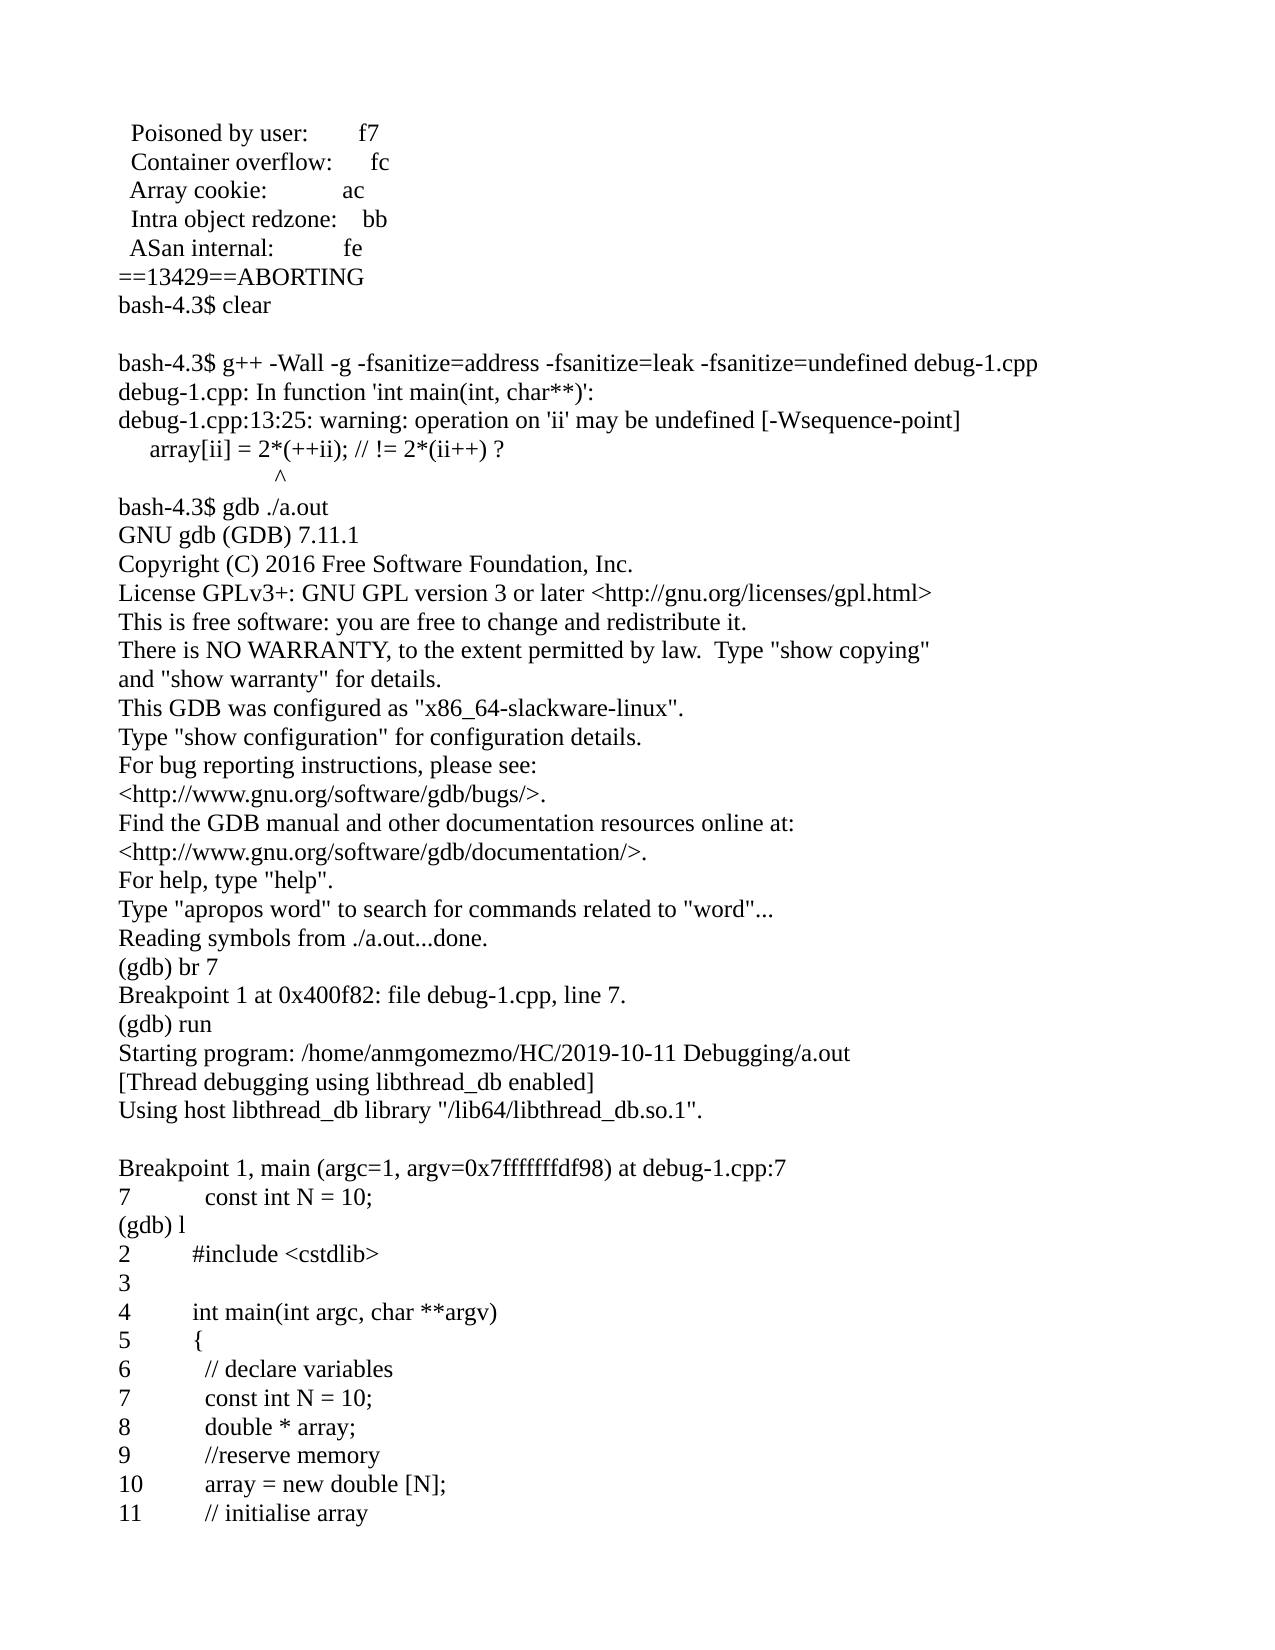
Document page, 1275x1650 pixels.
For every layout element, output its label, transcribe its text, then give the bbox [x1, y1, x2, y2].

text Array cookie: ac [118, 176, 1157, 204]
text (gdb) br 7 [118, 952, 1157, 981]
text 6 // declare variables [118, 1354, 1157, 1383]
text Starting program: /home/anmgomezmo/HC/2019-10-11 Debugging/a.out [118, 1038, 1157, 1067]
text Using host libthread_db library "/lib64/libthread_db.so.1". [118, 1096, 1157, 1124]
text Intra object redzone: bb [118, 204, 1157, 233]
text Poisoned by user: f7 [118, 118, 1157, 147]
text GNU gdb (GDB) 7.11.1 [118, 521, 1157, 549]
text bash-4.3$ clear [118, 291, 1157, 319]
text ==13429==ABORTING [118, 262, 1157, 291]
text There is NO WARRANTY, to the extent permitted by law. Type "show copying" [118, 636, 1157, 664]
text 5 { [118, 1326, 1157, 1354]
text 7 const int N = 10; [118, 1383, 1157, 1412]
text License GPLv3+: GNU GPL version 3 or later <http://gnu.org/licenses/gpl.html> [118, 578, 1157, 607]
text Container overflow: fc [118, 147, 1157, 176]
text This is free software: you are free to change and redistribute it. [118, 607, 1157, 636]
text ^ [118, 463, 1157, 492]
text 8 double * array; [118, 1412, 1157, 1441]
text array[ii] = 2*(++ii); // != 2*(ii++) ? [118, 434, 1157, 463]
text [Thread debugging using libthread_db enabled] [118, 1067, 1157, 1096]
text Type "apropos word" to search for commands related to "word"... [118, 894, 1157, 923]
text ASan internal: fe [118, 233, 1157, 262]
text bash-4.3$ gdb ./a.out [118, 492, 1157, 521]
text Breakpoint 1, main (argc=1, argv=0x7fffffffdf98) at debug-1.cpp:7 [118, 1153, 1157, 1182]
text and "show warranty" for details. [118, 664, 1157, 693]
text For help, type "help". [118, 866, 1157, 894]
text Copyright (C) 2016 Free Software Foundation, Inc. [118, 549, 1157, 578]
text 2 #include <cstdlib> [118, 1239, 1157, 1268]
text 10 array = new double [N]; [118, 1469, 1157, 1498]
text This GDB was configured as "x86_64-slackware-linux". [118, 693, 1157, 722]
text 3 [118, 1268, 1157, 1297]
text 4 int main(int argc, char **argv) [118, 1297, 1157, 1326]
text (gdb) l [118, 1211, 1157, 1239]
text 7 const int N = 10; [118, 1182, 1157, 1211]
text For bug reporting instructions, please see: [118, 751, 1157, 779]
text debug-1.cpp: In function 'int main(int, char**)': [118, 377, 1157, 406]
text (gdb) run [118, 1009, 1157, 1038]
text Find the GDB manual and other documentation resources online at: [118, 808, 1157, 837]
text 11 // initialise array [118, 1498, 1157, 1527]
text <http://www.gnu.org/software/gdb/documentation/>. [118, 837, 1157, 866]
text debug-1.cpp:13:25: warning: operation on 'ii' may be undefined [-Wsequence-point] [118, 406, 1157, 434]
text Type "show configuration" for configuration details. [118, 722, 1157, 751]
text Reading symbols from ./a.out...done. [118, 923, 1157, 952]
text 9 //reserve memory [118, 1441, 1157, 1469]
text bash-4.3$ g++ -Wall -g -fsanitize=address -fsanitize=leak -fsanitize=undefined debug-1.cpp [118, 348, 1157, 377]
text <http://www.gnu.org/software/gdb/bugs/>. [118, 779, 1157, 808]
text Breakpoint 1 at 0x400f82: file debug-1.cpp, line 7. [118, 981, 1157, 1009]
